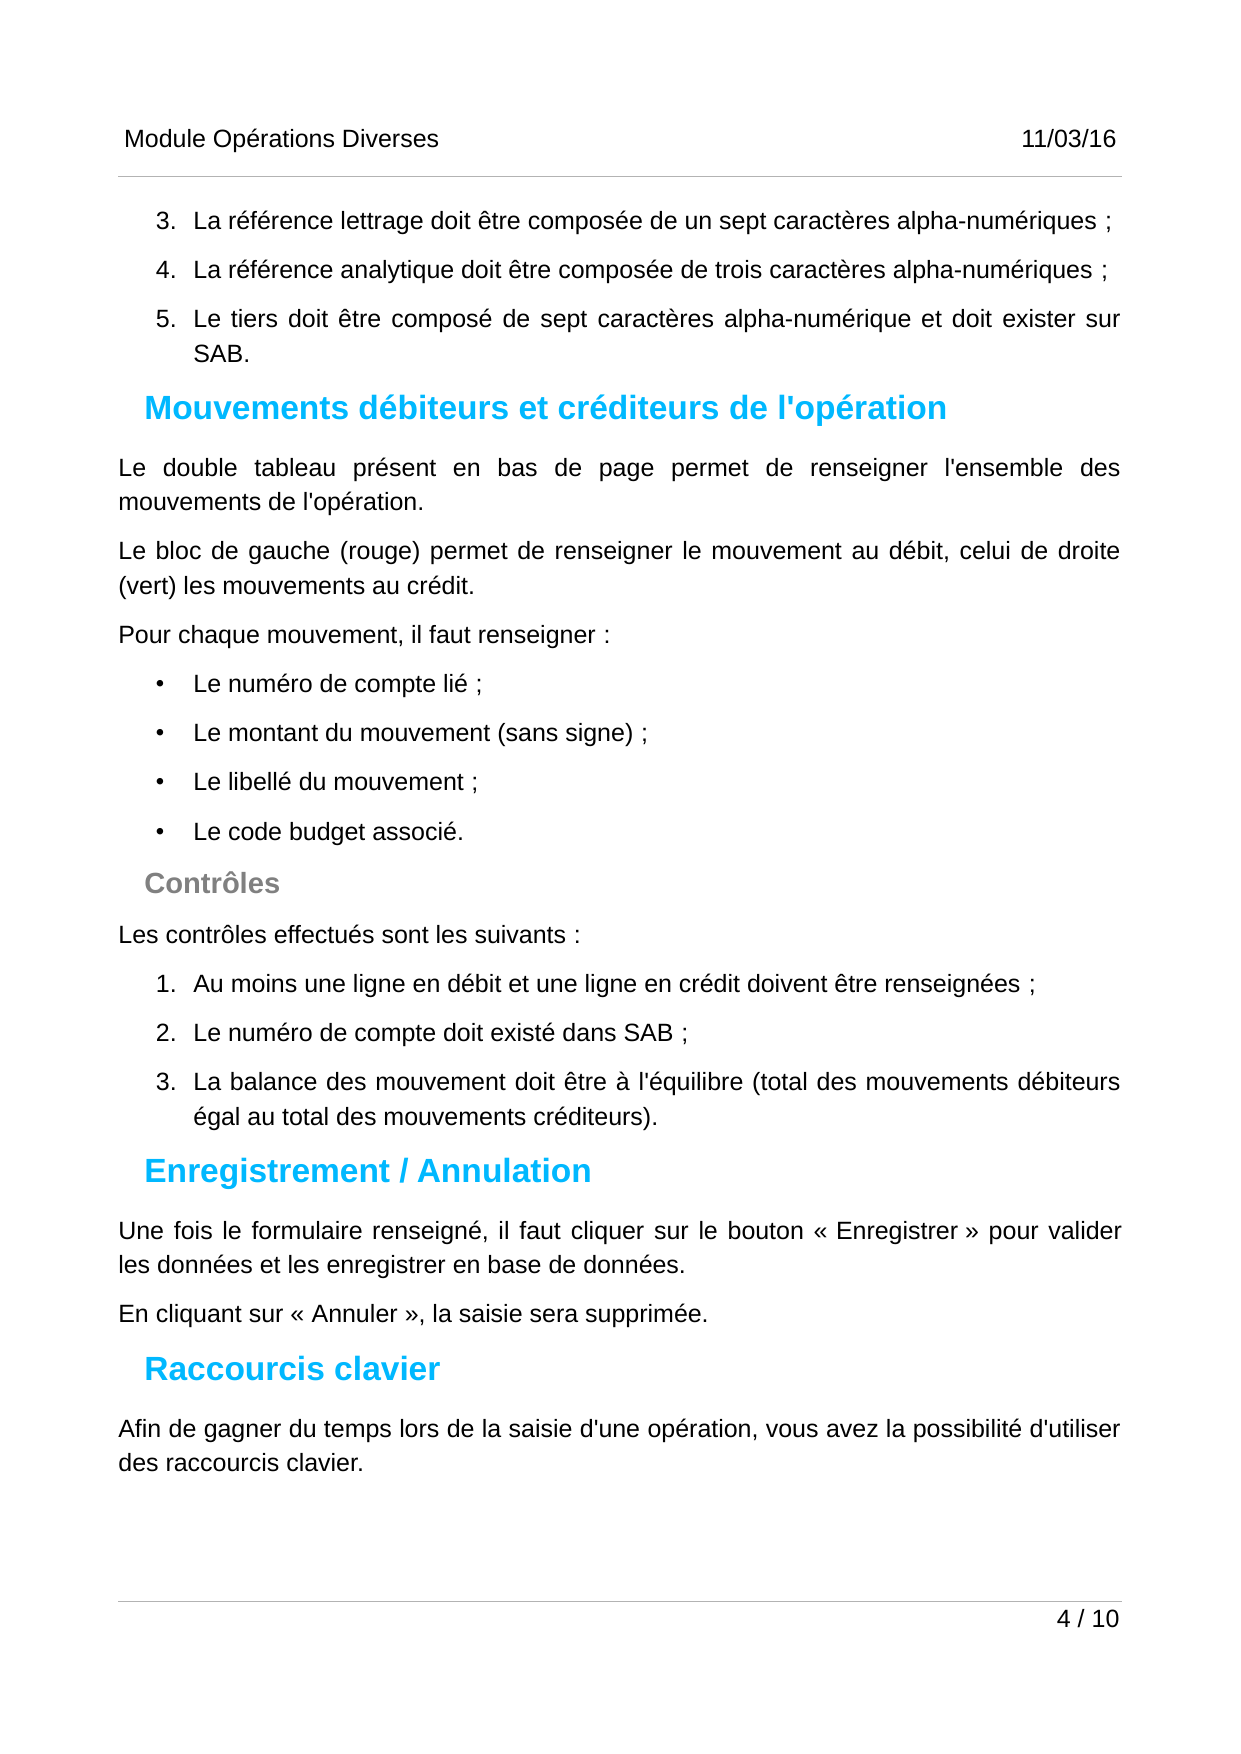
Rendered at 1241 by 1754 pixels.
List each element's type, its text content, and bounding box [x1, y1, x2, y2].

list Au moins une ligne en débit et une ligne en crédit doivent être renseignées ; [156, 969, 1122, 998]
subtitle Enregistrement / Annulation [144, 1151, 1122, 1189]
list La balance des mouvement doit être à l'équilibre (total des mouvements débiteurs égal au total des mouvements créditeurs). [156, 1067, 1122, 1130]
text Une fois le formulaire renseigné, il faut cliquer sur le bouton « Enregistrer » pour valider les données et les enregistrer en base de données. [118, 1216, 1122, 1279]
list Le libellé du mouvement ; [156, 767, 1122, 796]
list Le numéro de compte doit existé dans SAB ; [156, 1018, 1122, 1047]
list La référence analytique doit être composée de trois caractères alpha-numériques ; [156, 255, 1122, 284]
list Le montant du mouvement (sans signe) ; [156, 718, 1122, 747]
subtitle Raccourcis clavier [144, 1348, 1122, 1387]
list La référence lettrage doit être composée de un sept caractères alpha-numériques ; [156, 206, 1122, 235]
text Les contrôles effectués sont les suivants : [118, 920, 1122, 948]
list Le code budget associé. [156, 816, 1122, 845]
subtitle Mouvements débiteurs et créditeurs de l'opération [144, 388, 1122, 426]
text En cliquant sur « Annuler », la saisie sera supprimée. [118, 1299, 1122, 1328]
text Afin de gagner du temps lors de la saisie d'une opération, vous avez la possibilité d'utiliser des raccourcis clavier. [118, 1413, 1122, 1477]
list Le tiers doit être composé de sept caractères alpha-numérique et doit exister sur SAB. [156, 304, 1122, 367]
text Le double tableau présent en bas de page permet de renseigner l'ensemble des mouvements de l'opération. [118, 453, 1122, 516]
subtitle Contrôles [144, 866, 1122, 899]
list Le numéro de compte lié ; [156, 669, 1122, 698]
text Le bloc de gauche (rouge) permet de renseigner le mouvement au débit, celui de droite (vert) les mouvements au crédit. [118, 536, 1122, 599]
text Pour chaque mouvement, il faut renseigner : [118, 620, 1122, 649]
